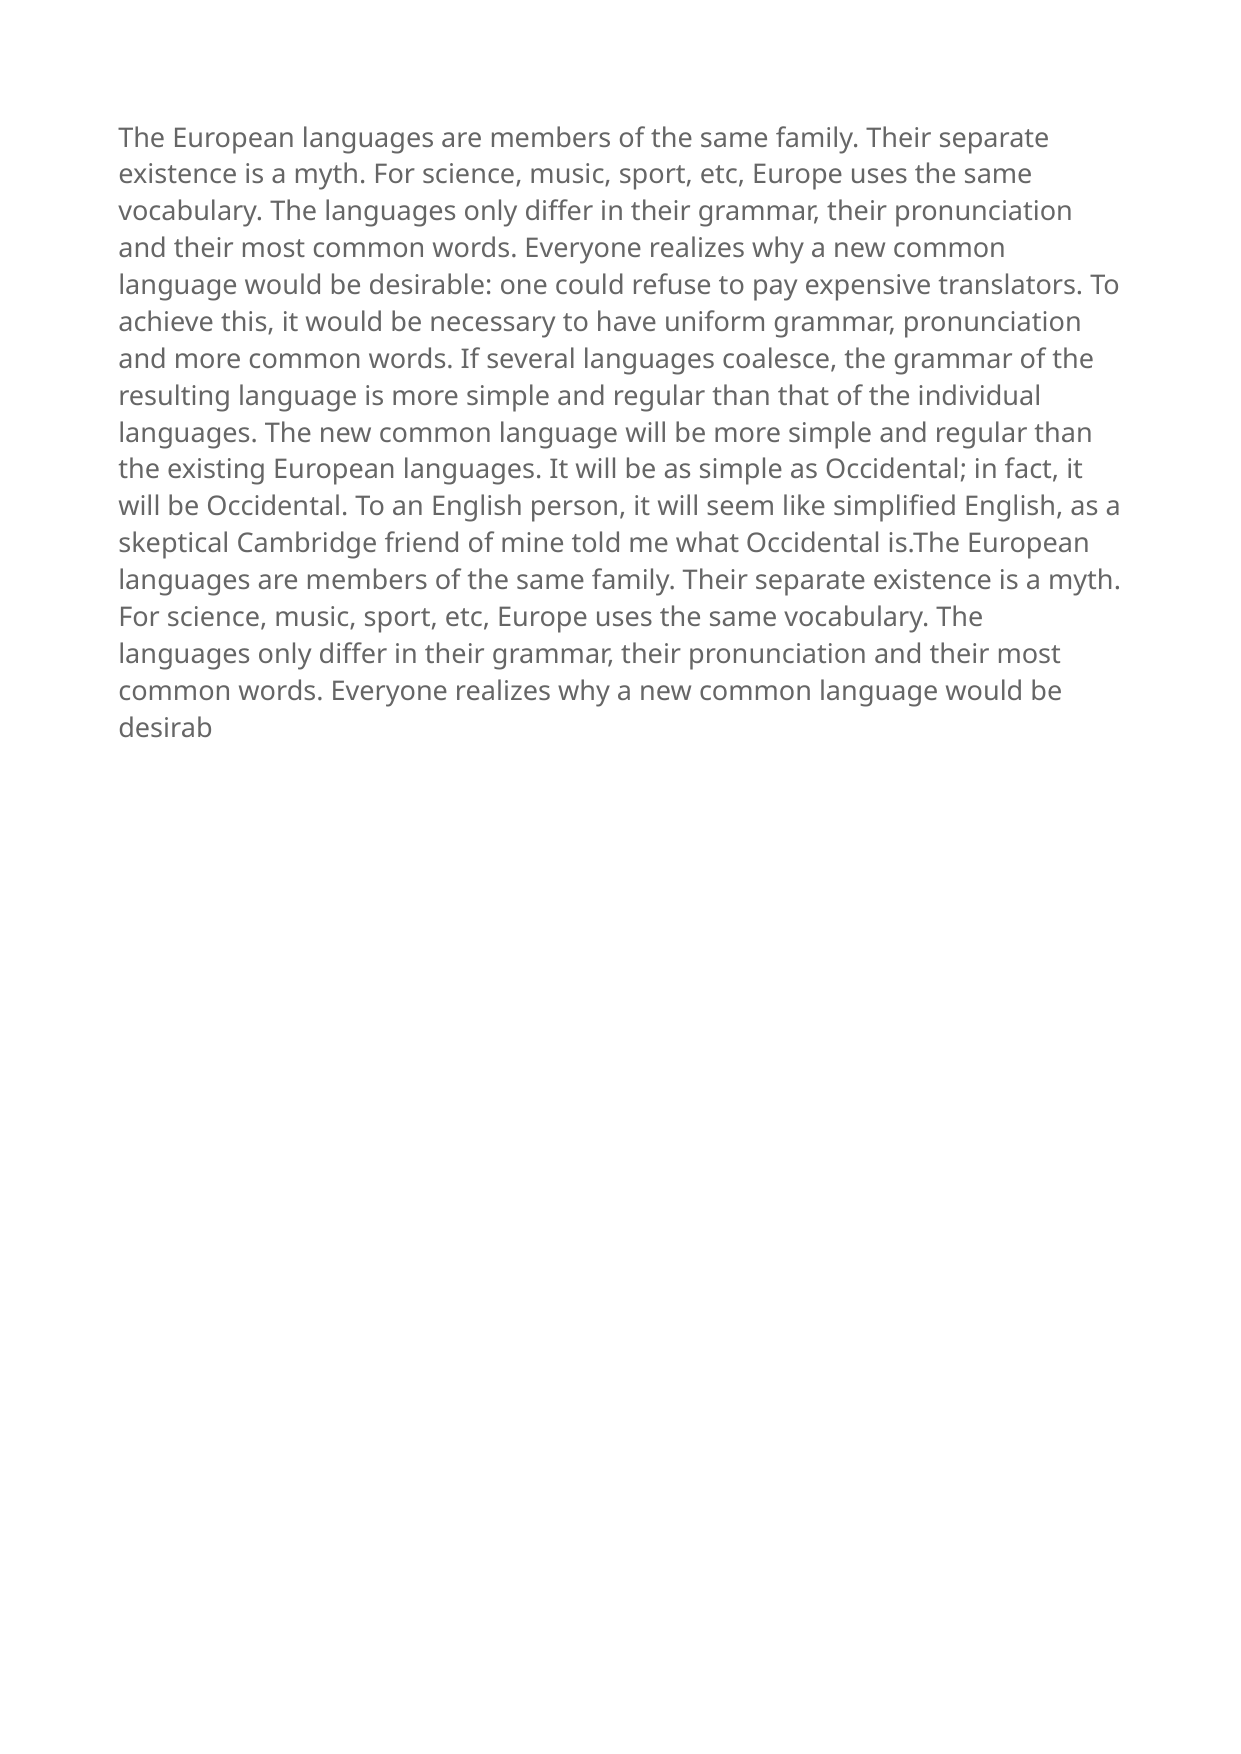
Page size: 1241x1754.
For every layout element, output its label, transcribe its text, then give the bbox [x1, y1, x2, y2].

text The European languages are members of the same family. Their separate existence is a myth. For science, music, sport, etc, Europe uses the same vocabulary. The languages only differ in their grammar, their pronunciation and their most common words. Everyone realizes why a new common language would be desirable: one could refuse to pay expensive translators. To achieve this, it would be necessary to have uniform grammar, pronunciation and more common words. If several languages coalesce, the grammar of the resulting language is more simple and regular than that of the individual languages. The new common language will be more simple and regular than the existing European languages. It will be as simple as Occidental; in fact, it will be Occidental. To an English person, it will seem like simplified English, as a skeptical Cambridge friend of mine told me what Occidental is.The European languages are members of the same family. Their separate existence is a myth. For science, music, sport, etc, Europe uses the same vocabulary. The languages only differ in their grammar, their pronunciation and their most common words. Everyone realizes why a new common language would be desirab [118, 118, 1122, 745]
